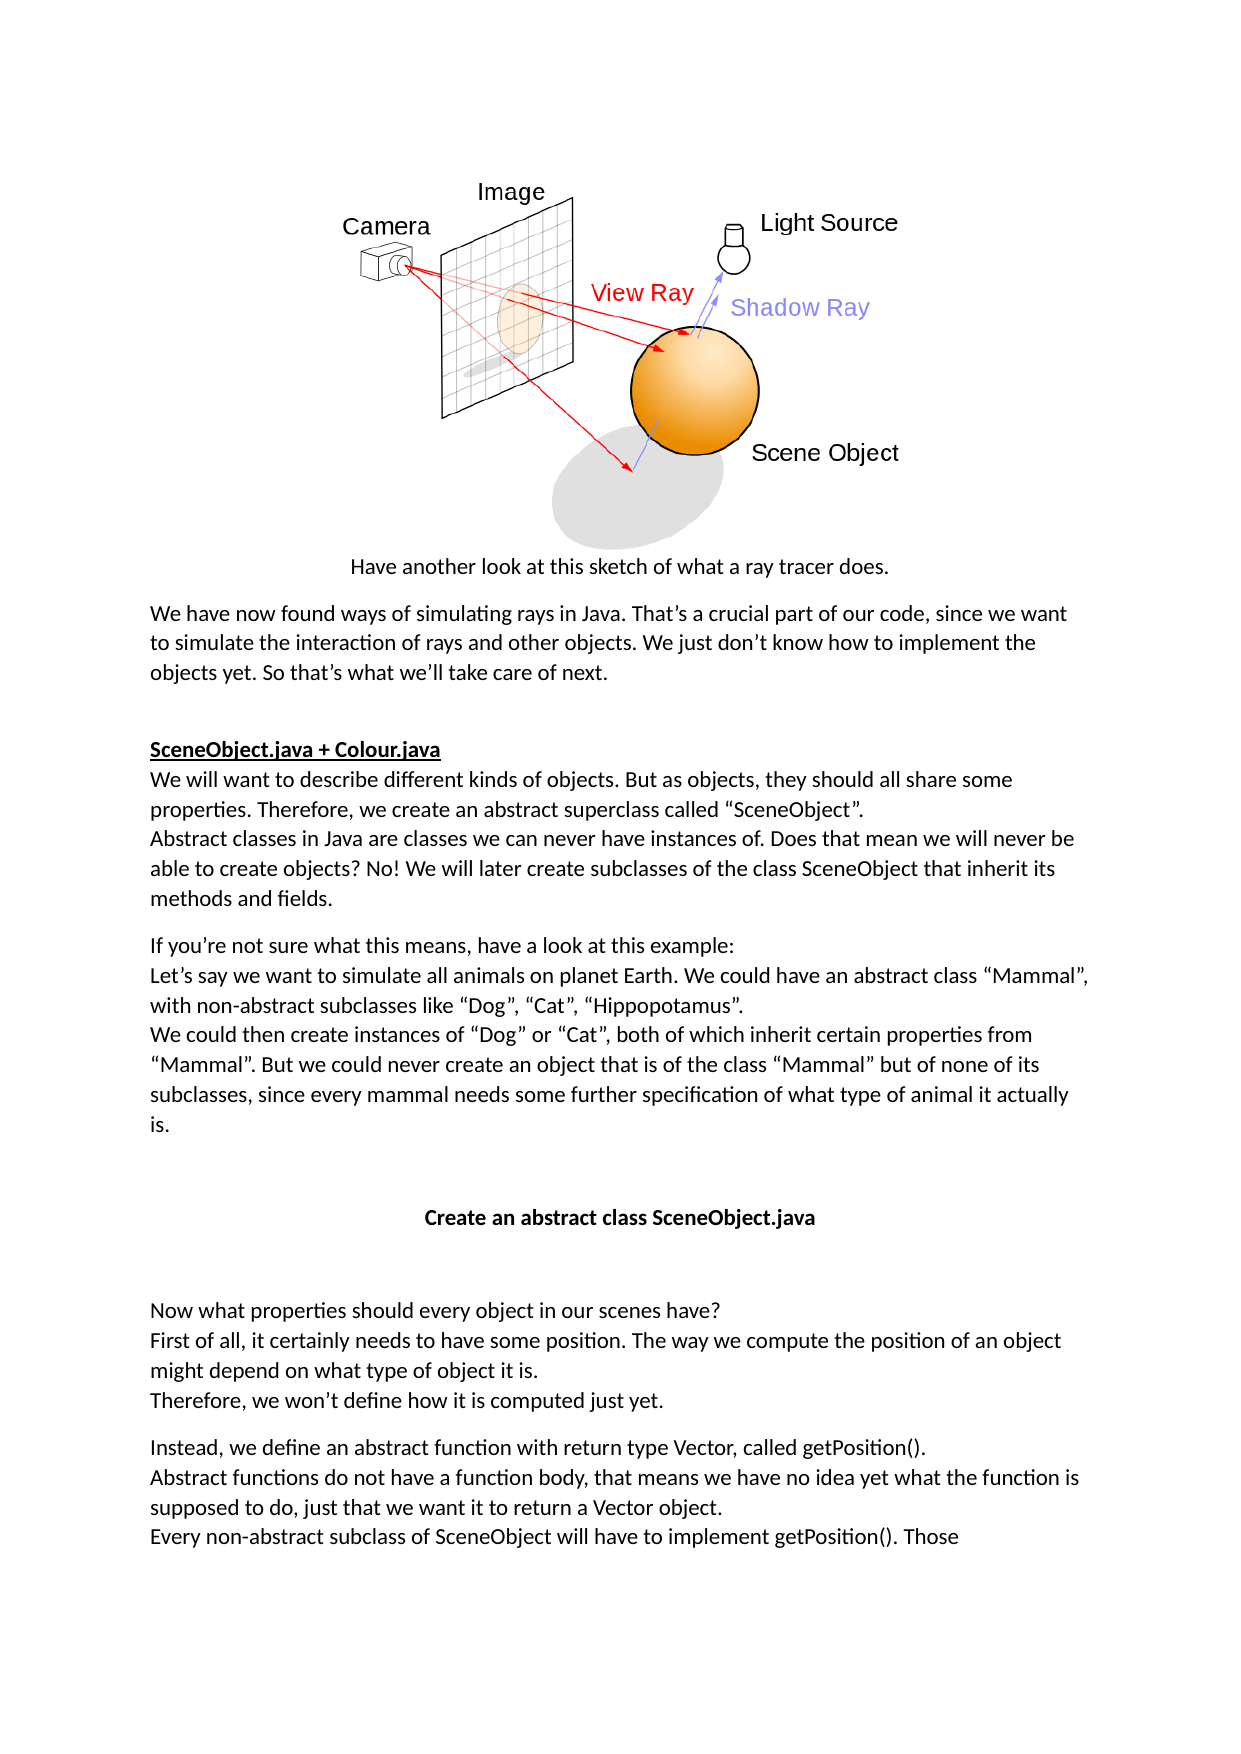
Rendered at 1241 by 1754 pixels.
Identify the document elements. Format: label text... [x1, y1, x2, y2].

text Now what properties should every object in our scenes have? First of all, it certainly needs to have some position. The way we compute the position of an object might depend on what type of object it is. Therefore, we won’t define how it is computed just yet. [150, 1297, 1090, 1414]
text Instead, we define an abstract function with return type Vector, called getPosition(). Abstract functions do not have a function body, that means we have no idea yet what the function is supposed to do, just that we want it to return a Vector object. Every non-abstract subclass of SceneObject will have to implement getPosition(). Those [150, 1433, 1090, 1551]
text We have now found ways of simulating rays in Java. That’s a crucial part of our code, since we want to simulate the interaction of rays and other objects. We just don’t know how to implement the objects yet. So that’s what we’ll take care of next. [150, 599, 1090, 686]
text Have another look at this sketch of what a ray tracer does. [150, 150, 1090, 580]
text Create an abstract class SceneObject.java [150, 1203, 1090, 1231]
text SceneObject.java + Colour.java We will want to describe different kinds of objects. But as objects, they should all share some properties. Therefore, we create an abstract superclass called “SceneObject”. Abstract classes in Java are classes we can never have instances of. Does that mean we will never be able to create objects? No! We will later create subclasses of the class SceneObject that inherit its methods and fields. [150, 705, 1090, 912]
text If you’re not sure what this means, have a look at this example: Let’s say we want to simulate all animals on planet Earth. We could have an abstract class “Mammal”, with non-abstract subclasses like “Dog”, “Cat”, “Hippopotamus”. We could then create instances of “Dog” or “Cat”, both of which inherit certain properties from “Mammal”. But we could never create an object that is of the class “Mammal” but of none of its subclasses, since every mammal needs some further specification of what type of animal it actually is. [150, 931, 1090, 1138]
picture [341, 180, 899, 551]
